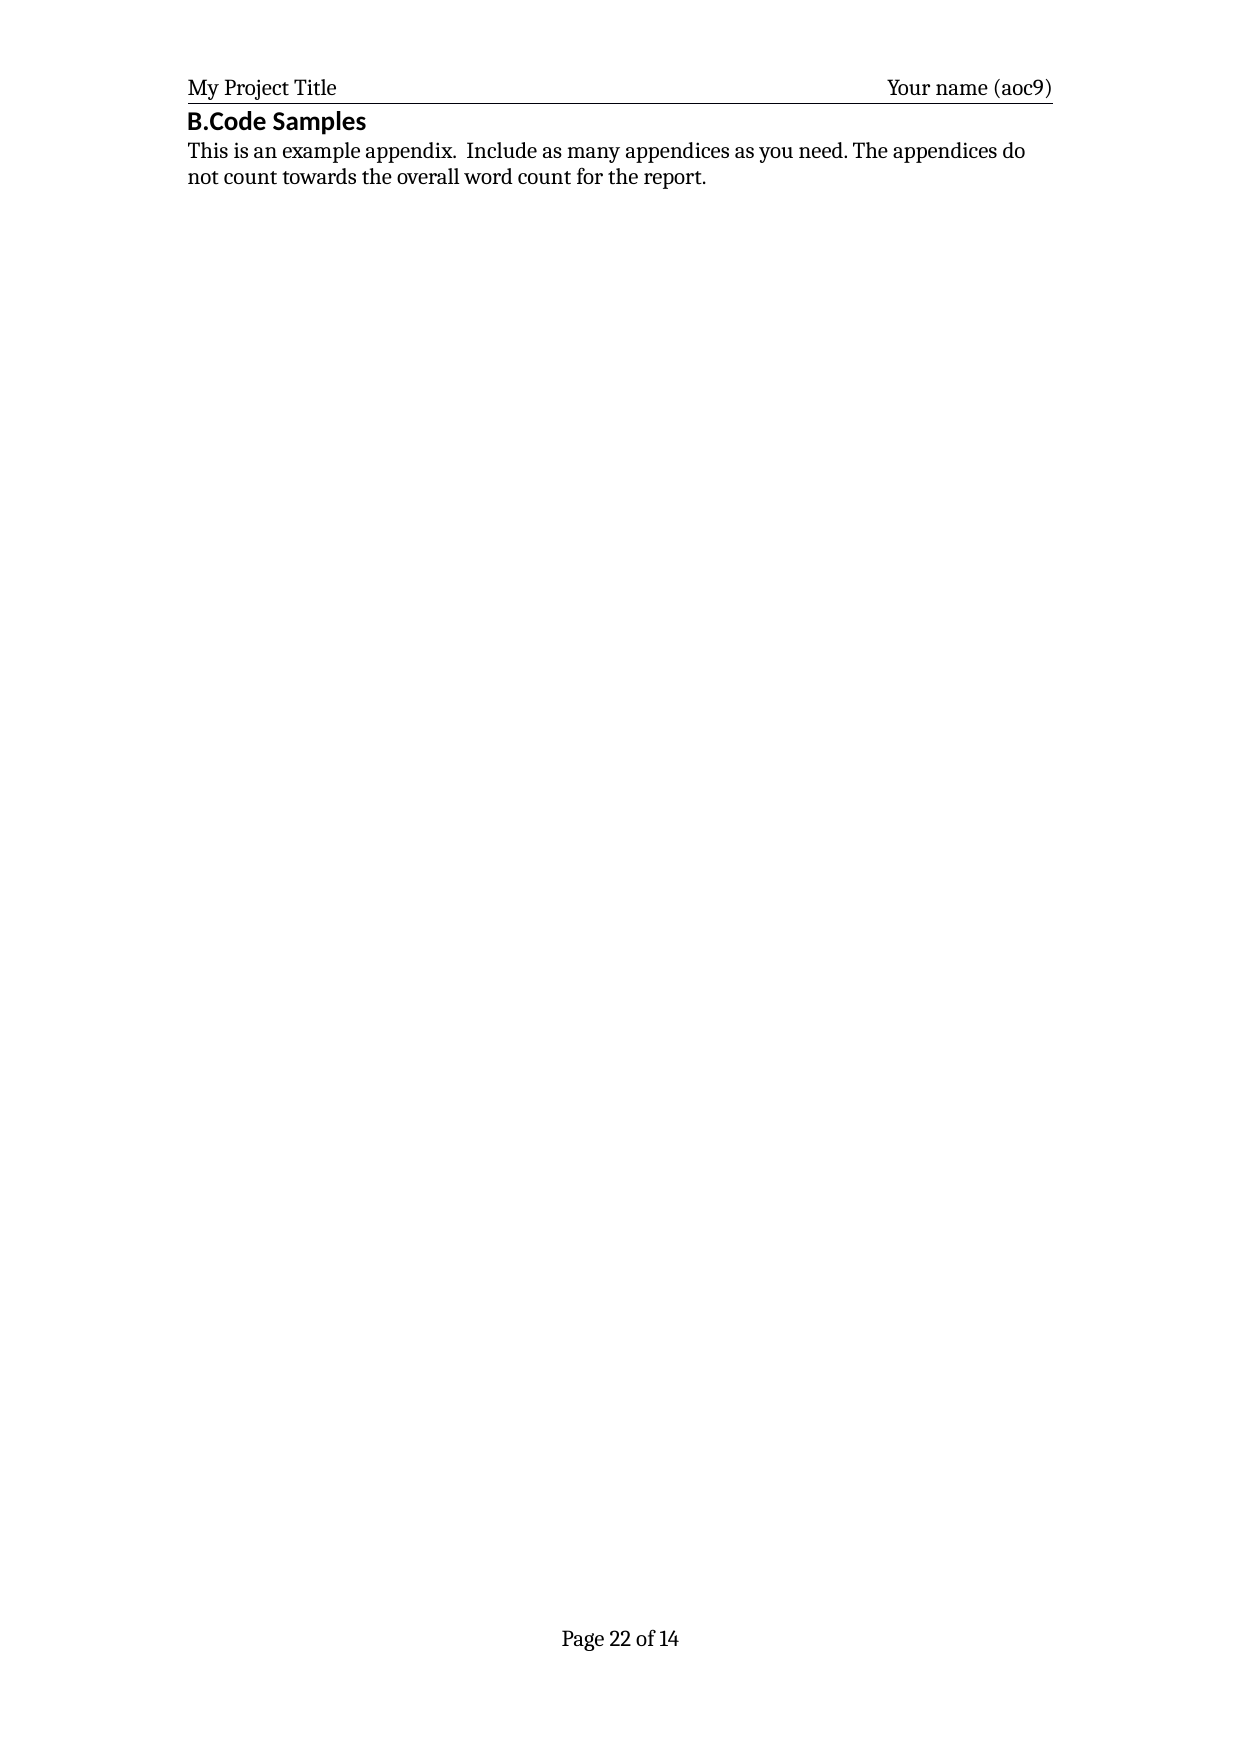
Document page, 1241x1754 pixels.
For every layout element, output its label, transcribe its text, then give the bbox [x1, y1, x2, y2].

text This is an example appendix. Include as many appendices as you need. The appendices do not count towards the overall word count for the report. [187, 137, 1053, 190]
list Code Samples [187, 104, 1053, 137]
